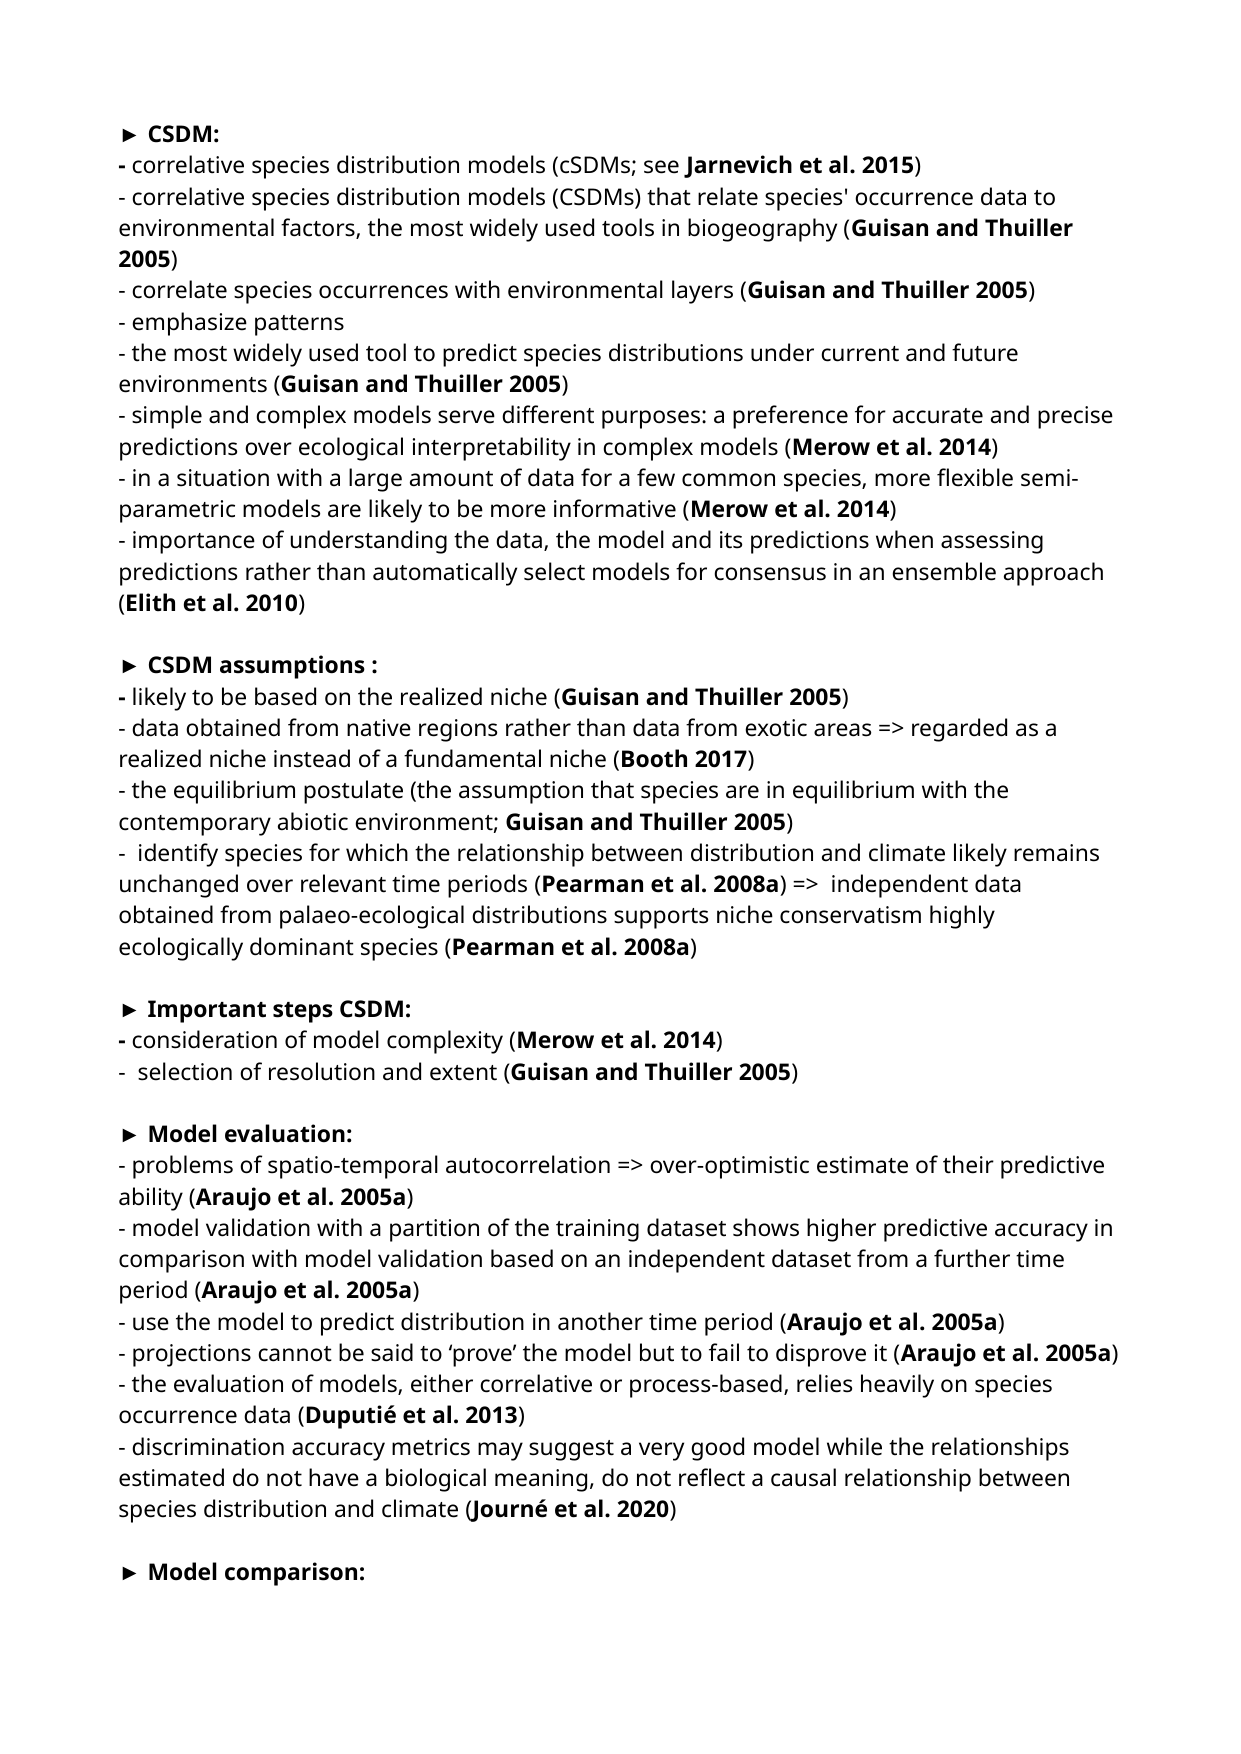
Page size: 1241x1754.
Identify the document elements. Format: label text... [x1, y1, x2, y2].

text ► Model comparison: [118, 1556, 1122, 1587]
text ► Important steps CSDM: [118, 993, 1122, 1024]
text - likely to be based on the realized niche (Guisan and Thuiller 2005) [118, 681, 1122, 712]
text - correlative species distribution models (CSDMs) that relate species' occurrence data to environmental factors, the most widely used tools in biogeography (Guisan and Thuiller 2005) [118, 181, 1122, 274]
text - the most widely used tool to predict species distributions under current and future environments (Guisan and Thuiller 2005) [118, 337, 1122, 399]
text ► CSDM: [118, 118, 1122, 149]
text - simple and complex models serve different purposes: a preference for accurate and precise predictions over ecological interpretability in complex models (Merow et al. 2014) [118, 399, 1122, 462]
text - in a situation with a large amount of data for a few common species, more flexible semi‐parametric models are likely to be more informative (Merow et al. 2014) [118, 462, 1122, 524]
text - selection of resolution and extent (Guisan and Thuiller 2005) [118, 1056, 1122, 1087]
text - correlative species distribution models (cSDMs; see Jarnevich et al. 2015) [118, 149, 1122, 181]
text - discrimination accuracy metrics may suggest a very good model while the relationships estimated do not have a biological meaning, do not reflect a causal relationship between species distribution and climate (Journé et al. 2020) [118, 1431, 1122, 1524]
text - data obtained from native regions rather than data from exotic areas => regarded as a realized niche instead of a fundamental niche (Booth 2017) [118, 712, 1122, 774]
text - use the model to predict distribution in another time period (Araujo et al. 2005a) [118, 1306, 1122, 1337]
text ► Model evaluation: [118, 1118, 1122, 1149]
text - correlate species occurrences with environmental layers (Guisan and Thuiller 2005) [118, 274, 1122, 306]
text - importance of understanding the data, the model and its predictions when assessing predictions rather than automatically select models for consensus in an ensemble approach (Elith et al. 2010) [118, 524, 1122, 618]
text - projections cannot be said to ‘prove’ the model but to fail to disprove it (Araujo et al. 2005a) [118, 1337, 1122, 1368]
text - model validation with a partition of the training dataset shows higher predictive accuracy in comparison with model validation based on an independent dataset from a further time period (Araujo et al. 2005a) [118, 1212, 1122, 1306]
text - emphasize patterns [118, 306, 1122, 337]
text - consideration of model complexity (Merow et al. 2014) [118, 1024, 1122, 1056]
text - the equilibrium postulate (the assumption that species are in equilibrium with the contemporary abiotic environment; Guisan and Thuiller 2005) [118, 774, 1122, 837]
text - the evaluation of models, either correlative or process-based, relies heavily on species occurrence data (Duputié et al. 2013) [118, 1368, 1122, 1431]
text ► CSDM assumptions : [118, 649, 1122, 681]
text - problems of spatio-temporal autocorrelation => over-optimistic estimate of their predictive ability (Araujo et al. 2005a) [118, 1149, 1122, 1212]
text - identify species for which the relationship between distribution and climate likely remains unchanged over relevant time periods (Pearman et al. 2008a) => independent data obtained from palaeo-ecological distributions supports niche conservatism highly ecologically dominant species (Pearman et al. 2008a) [118, 837, 1122, 962]
